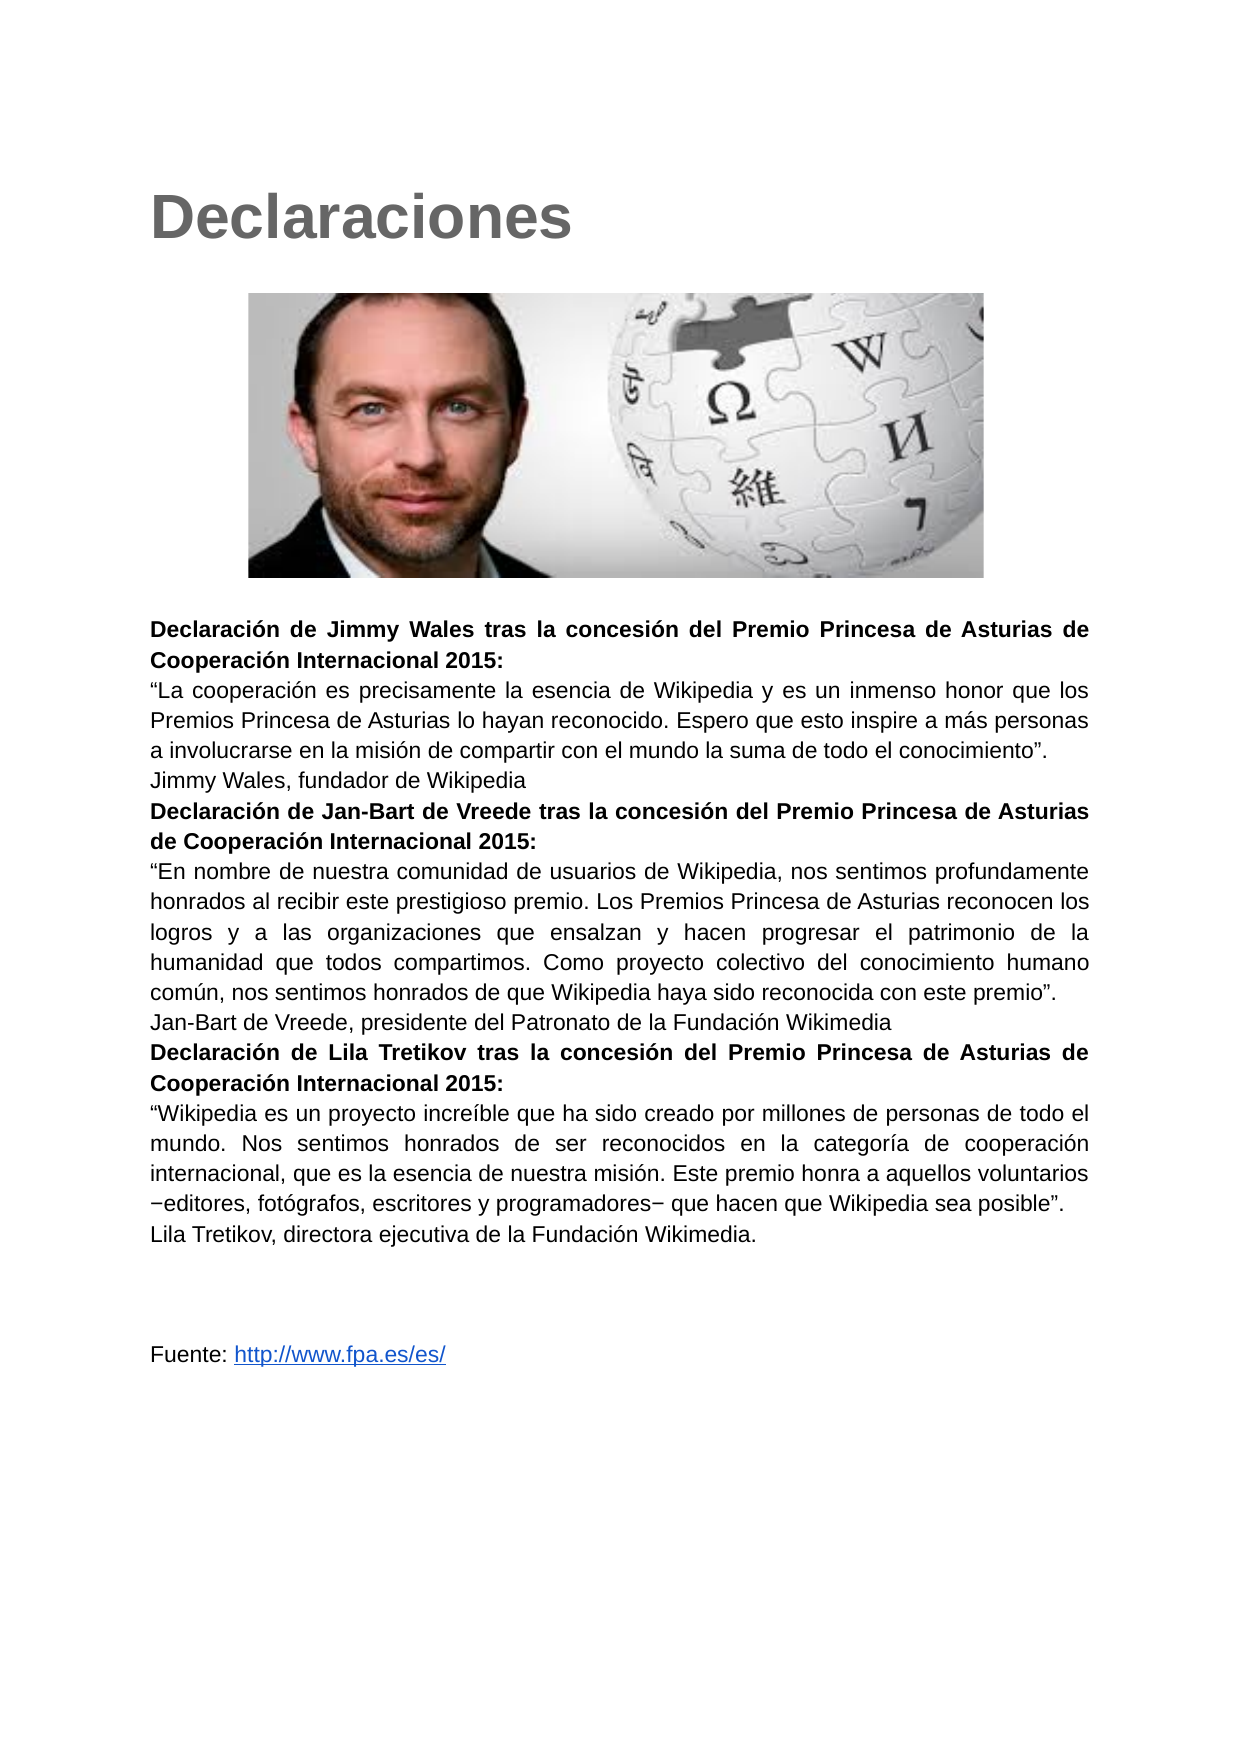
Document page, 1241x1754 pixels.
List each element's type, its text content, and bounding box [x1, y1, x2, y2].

picture [248, 293, 984, 578]
text “La cooperación es precisamente la esencia de Wikipedia y es un inmenso honor que los Premios Princesa de Asturias lo hayan reconocido. Espero que esto inspire a más personas a involucrarse en la misión de compartir con el mundo la suma de todo el conocimiento”. [150, 677, 1090, 763]
text Declaración de Jan-Bart de Vreede tras la concesión del Premio Princesa de Asturias de Cooperación Internacional 2015: [150, 798, 1090, 854]
text Lila Tretikov, directora ejecutiva de la Fundación Wikimedia. [150, 1221, 1090, 1247]
text Declaración de Lila Tretikov tras la concesión del Premio Princesa de Asturias de Cooperación Internacional 2015: [150, 1039, 1090, 1096]
text Fuente: http://www.fpa.es/es/ [150, 1341, 1090, 1368]
text “En nombre de nuestra comunidad de usuarios de Wikipedia, nos sentimos profundamente honrados al recibir este prestigioso premio. Los Premios Princesa de Asturias reconocen los logros y a las organizaciones que ensalzan y hacen progresar el patrimonio de la humanidad que todos compartimos. Como proyecto colectivo del conocimiento humano común, nos sentimos honrados de que Wikipedia haya sido reconocida con este premio”. [150, 858, 1090, 1005]
text Jimmy Wales, fundador de Wikipedia [150, 767, 1090, 794]
text “Wikipedia es un proyecto increíble que ha sido creado por millones de personas de todo el mundo. Nos sentimos honrados de ser reconocidos en la categoría de cooperación internacional, que es la esencia de nuestra misión. Este premio honra a aquellos voluntarios −editores, fotógrafos, escritores y programadores− que hacen que Wikipedia sea posible”. [150, 1100, 1090, 1217]
text Declaración de Jimmy Wales tras la concesión del Premio Princesa de Asturias de Cooperación Internacional 2015: [150, 616, 1090, 673]
text Jan-Bart de Vreede, presidente del Patronato de la Fundación Wikimedia [150, 1009, 1090, 1035]
text Declaraciones [150, 180, 1090, 252]
